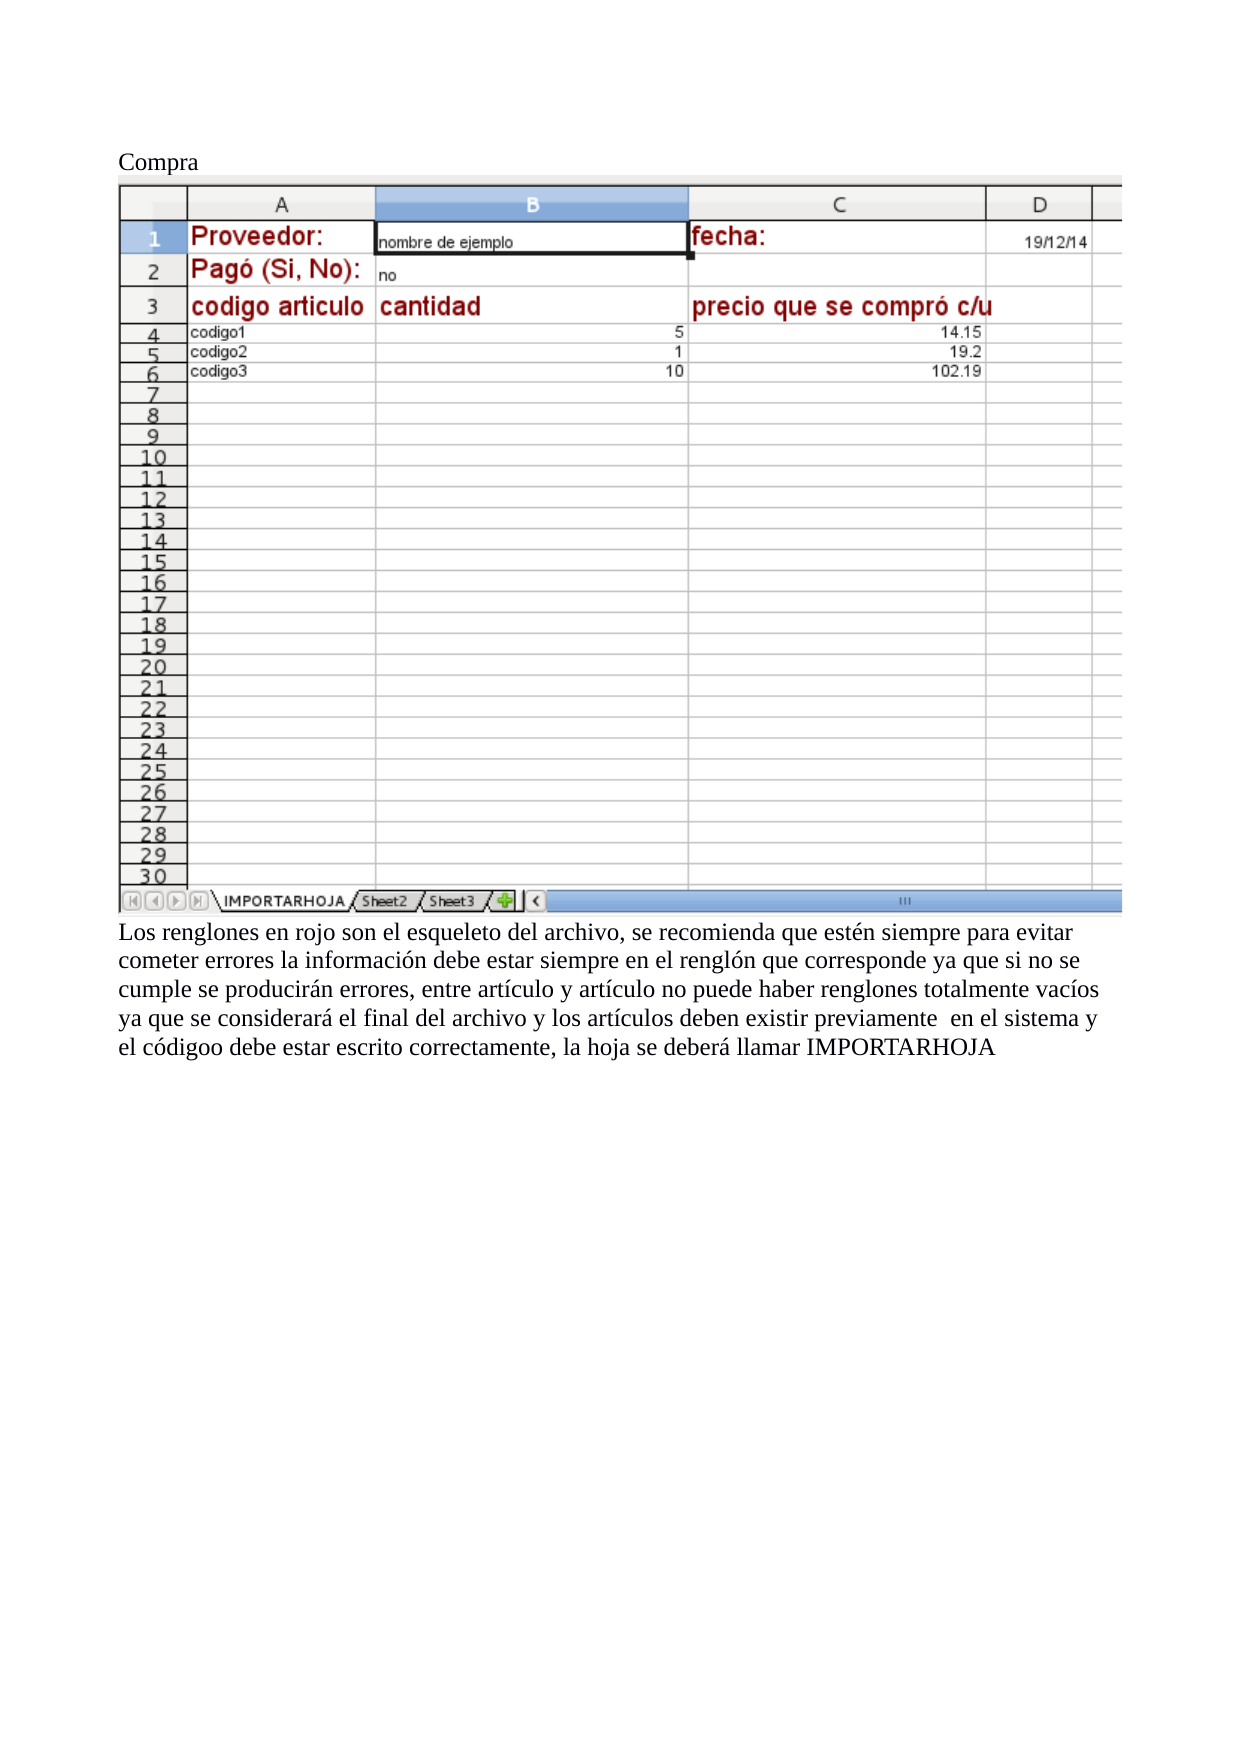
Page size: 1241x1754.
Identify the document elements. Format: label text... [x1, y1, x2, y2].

picture [118, 175, 1123, 917]
text Compra [118, 147, 1122, 175]
text Los renglones en rojo son el esqueleto del archivo, se recomienda que estén siempre para evitar cometer errores la información debe estar siempre en el renglón que corresponde ya que si no se cumple se producirán errores, entre artículo y artículo no puede haber renglones totalmente vacíos ya que se considerará el final del archivo y los artículos deben existir previamente en el sistema y el códigoo debe estar escrito correctamente, la hoja se deberá llamar IMPORTARHOJA [118, 917, 1122, 1060]
